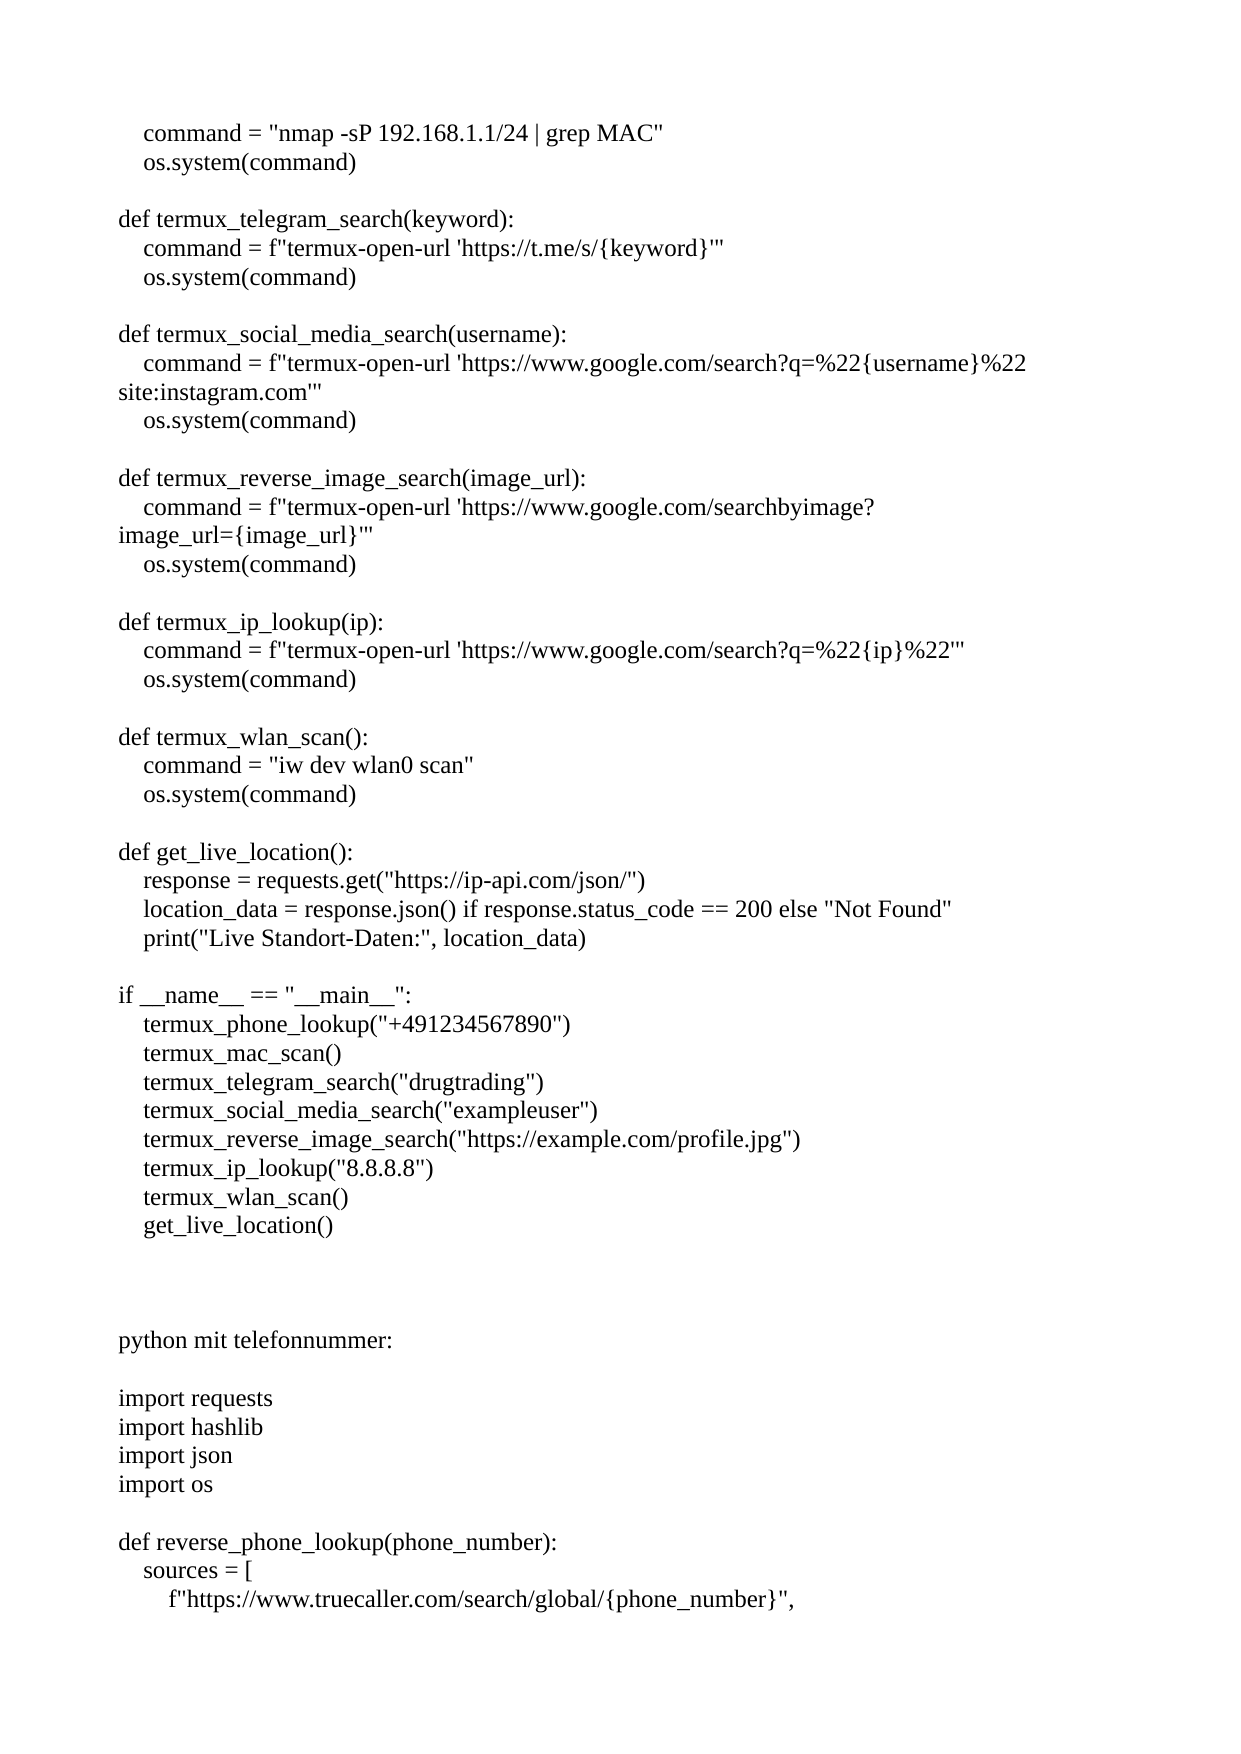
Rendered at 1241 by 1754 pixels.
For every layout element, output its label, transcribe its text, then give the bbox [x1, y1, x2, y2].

text def termux_social_media_search(username): [118, 319, 1122, 348]
text python mit telefonnummer: [118, 1326, 1122, 1354]
text command = f"termux-open-url 'https://www.google.com/searchbyimage?image_url={image_url}'" [118, 492, 1122, 549]
text command = f"termux-open-url 'https://www.google.com/search?q=%22{ip}%22'" [118, 636, 1122, 664]
text def termux_ip_lookup(ip): [118, 607, 1122, 636]
text if __name__ == "__main__": [118, 981, 1122, 1009]
text termux_ip_lookup("8.8.8.8") [118, 1153, 1122, 1182]
text import json [118, 1441, 1122, 1469]
text def termux_reverse_image_search(image_url): [118, 463, 1122, 492]
text print("Live Standort-Daten:", location_data) [118, 923, 1122, 952]
text os.system(command) [118, 147, 1122, 176]
text import hashlib [118, 1412, 1122, 1441]
text os.system(command) [118, 406, 1122, 434]
text command = "iw dev wlan0 scan" [118, 751, 1122, 779]
text response = requests.get("https://ip-api.com/json/") [118, 866, 1122, 894]
text def termux_wlan_scan(): [118, 722, 1122, 751]
text termux_mac_scan() [118, 1038, 1122, 1067]
text termux_social_media_search("exampleuser") [118, 1096, 1122, 1124]
text location_data = response.json() if response.status_code == 200 else "Not Found" [118, 894, 1122, 923]
text def reverse_phone_lookup(phone_number): [118, 1527, 1122, 1556]
text def termux_telegram_search(keyword): [118, 204, 1122, 233]
text f"https://www.truecaller.com/search/global/{phone_number}", [118, 1584, 1122, 1613]
text os.system(command) [118, 664, 1122, 693]
text termux_telegram_search("drugtrading") [118, 1067, 1122, 1096]
text command = f"termux-open-url 'https://t.me/s/{keyword}'" [118, 233, 1122, 262]
text command = f"termux-open-url 'https://www.google.com/search?q=%22{username}%22 site:instagram.com'" [118, 348, 1122, 406]
text get_live_location() [118, 1211, 1122, 1239]
text termux_reverse_image_search("https://example.com/profile.jpg") [118, 1124, 1122, 1153]
text os.system(command) [118, 779, 1122, 808]
text sources = [ [118, 1556, 1122, 1584]
text def get_live_location(): [118, 837, 1122, 866]
text termux_wlan_scan() [118, 1182, 1122, 1211]
text termux_phone_lookup("+491234567890") [118, 1009, 1122, 1038]
text os.system(command) [118, 549, 1122, 578]
text import os [118, 1469, 1122, 1498]
text os.system(command) [118, 262, 1122, 291]
text import requests [118, 1383, 1122, 1412]
text command = "nmap -sP 192.168.1.1/24 | grep MAC" [118, 118, 1122, 147]
